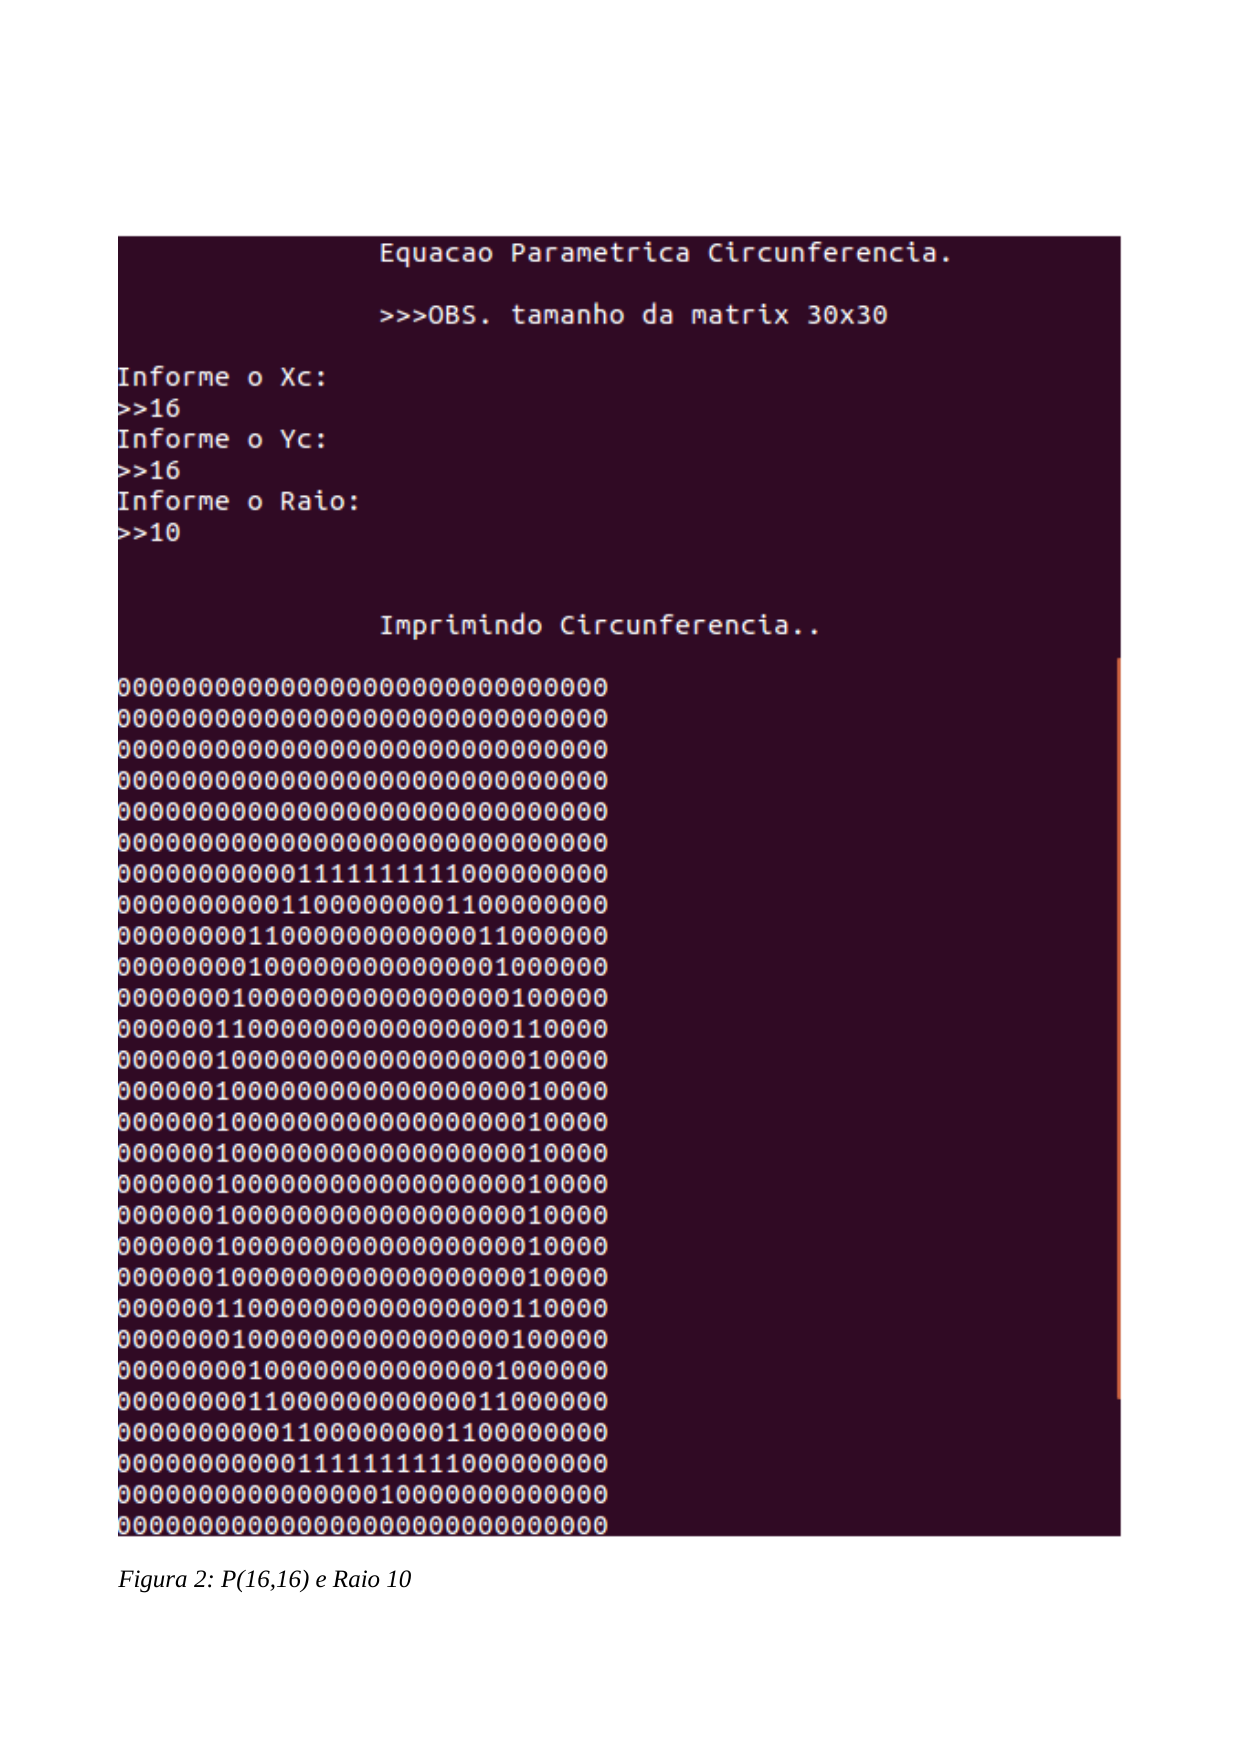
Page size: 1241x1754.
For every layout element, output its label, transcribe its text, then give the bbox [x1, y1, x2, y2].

picture [118, 211, 1123, 1564]
text Figura 2: P(16,16) e Raio 10 [118, 1564, 1122, 1593]
